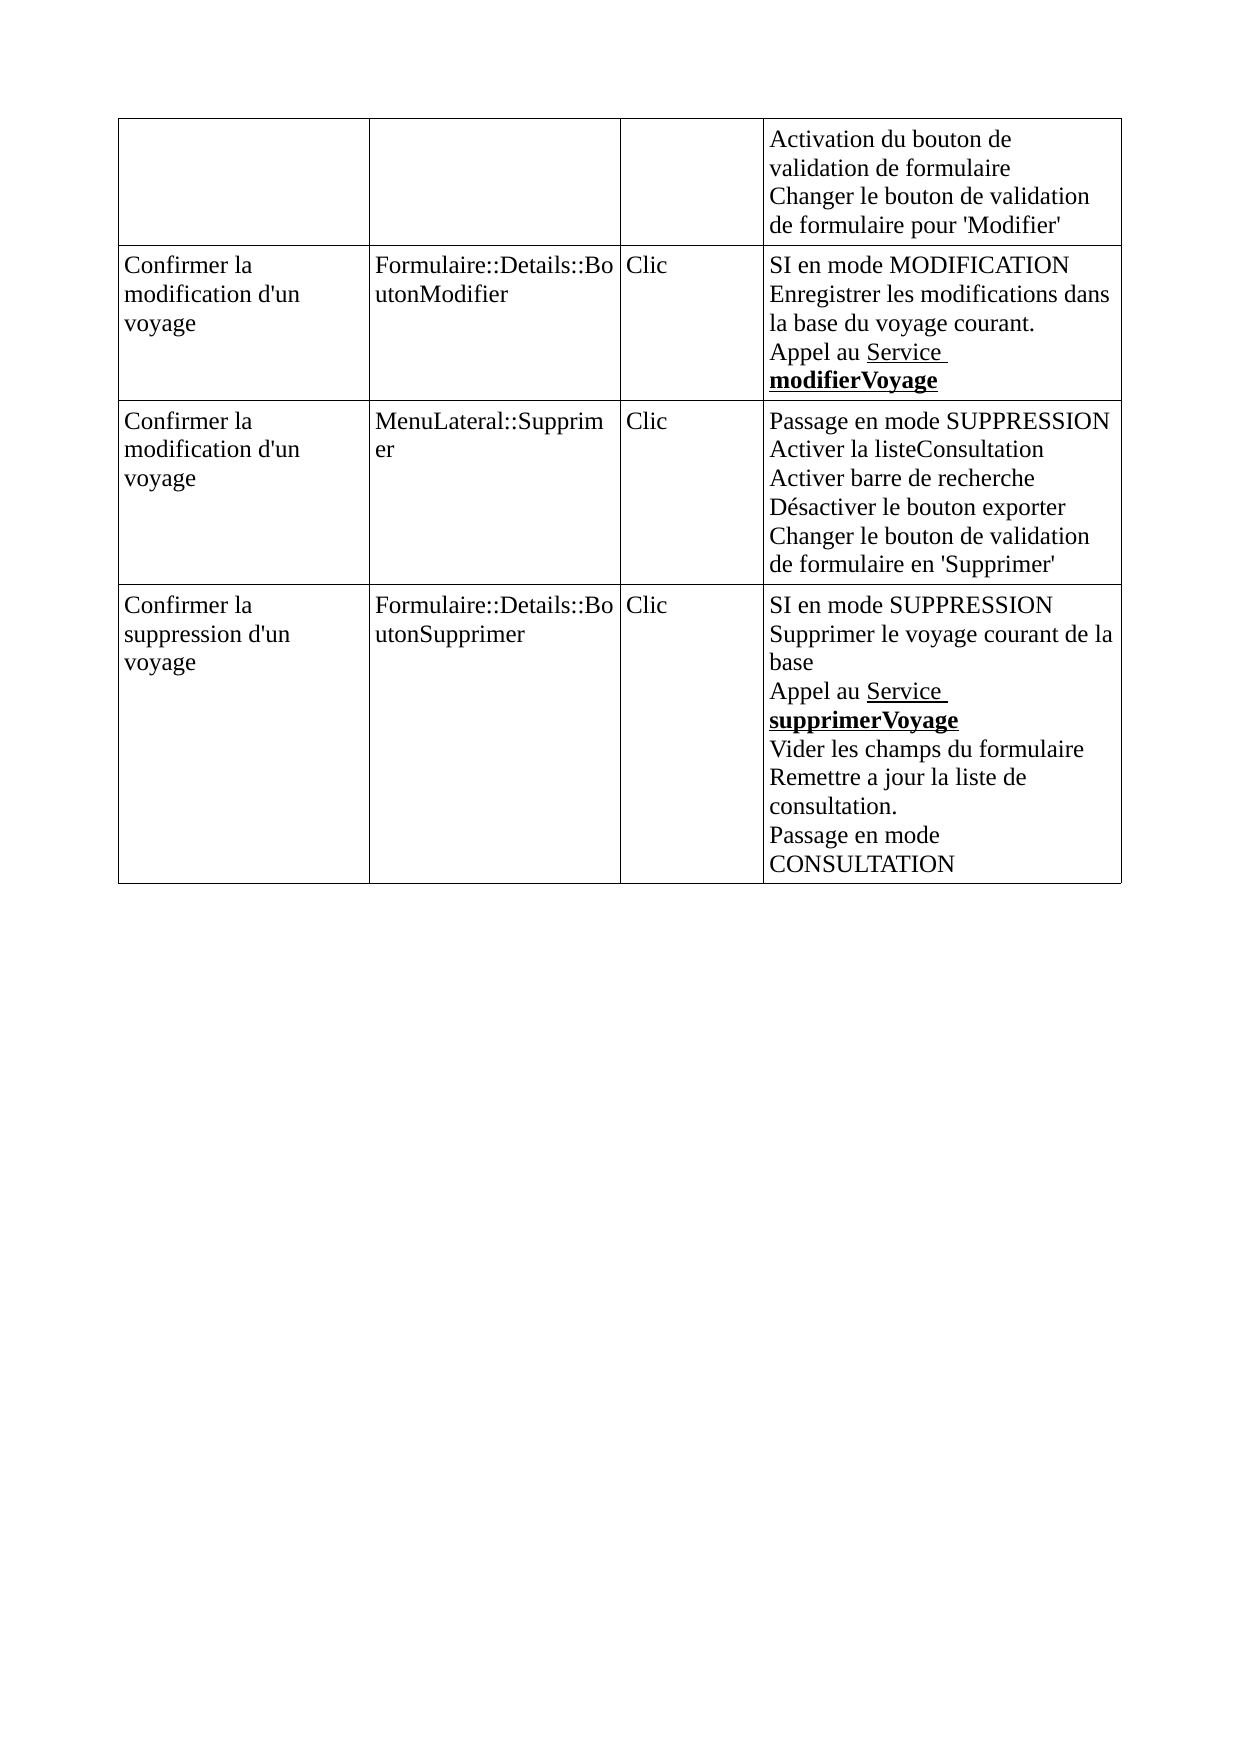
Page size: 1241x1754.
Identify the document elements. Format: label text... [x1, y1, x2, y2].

table_cell MenuLateral::Supprimer [370, 401, 620, 584]
table_cell Confirmer la modification d'un voyage [119, 246, 369, 400]
table_cell Activation du bouton de validation de formulaire Changer le bouton de validation de formulaire pour 'Modifier' [764, 119, 1121, 245]
table_cell Confirmer la modification d'un voyage [119, 401, 369, 584]
table_cell [621, 119, 763, 245]
table_cell SI en mode SUPPRESSION Supprimer le voyage courant de la base Appel au Service supprimerVoyage Vider les champs du formulaire Remettre a jour la liste de consultation. Passage en mode CONSULTATION [764, 585, 1121, 883]
table_cell SI en mode MODIFICATION Enregistrer les modifications dans la base du voyage courant. Appel au Service modifierVoyage [764, 246, 1121, 400]
table_cell [370, 119, 620, 245]
table_cell Formulaire::Details::BoutonSupprimer [370, 585, 620, 883]
table_cell [119, 119, 369, 245]
table_cell Clic [621, 401, 763, 584]
table_cell Formulaire::Details::BoutonModifier [370, 246, 620, 400]
table_cell Clic [621, 585, 763, 883]
table_cell Clic [621, 246, 763, 400]
table_cell Confirmer la suppression d'un voyage [119, 585, 369, 883]
table_cell Passage en mode SUPPRESSION Activer la listeConsultation Activer barre de recherche Désactiver le bouton exporter Changer le bouton de validation de formulaire en 'Supprimer' [764, 401, 1121, 584]
